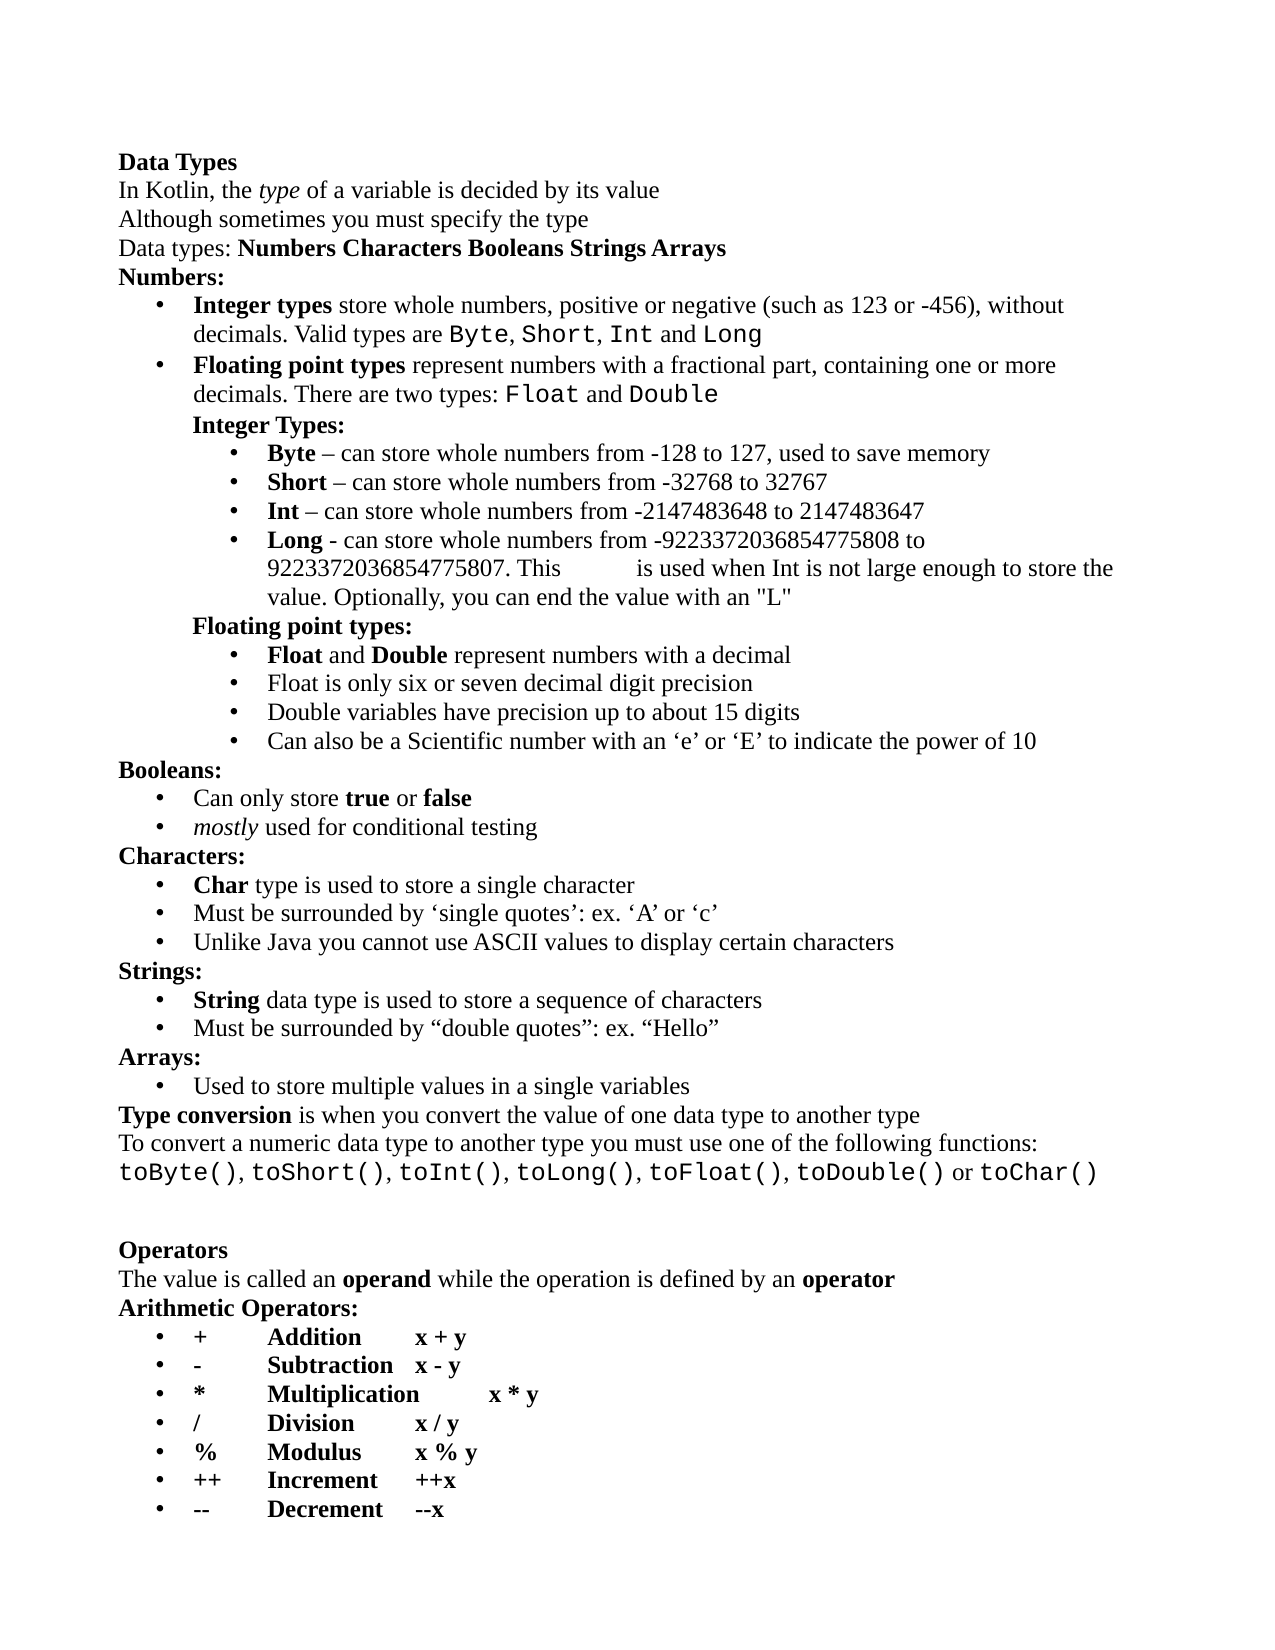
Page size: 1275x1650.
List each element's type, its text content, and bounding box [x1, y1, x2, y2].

text Arrays: [118, 1042, 1157, 1071]
text Data types: Numbers Characters Booleans Strings Arrays [118, 233, 1157, 262]
text Integer Types: [118, 410, 1157, 438]
text Data Types [118, 147, 1157, 176]
list * Multiplication x * y [156, 1379, 1157, 1408]
list mostly used for conditional testing [156, 812, 1157, 841]
list Used to store multiple values in a single variables [156, 1071, 1157, 1100]
list Floating point types represent numbers with a fractional part, containing one or more decimals. There are two types: Float and Double [156, 350, 1157, 410]
list Can only store true or false [156, 783, 1157, 812]
list Float is only six or seven decimal digit precision [229, 668, 1157, 697]
text Characters: [118, 841, 1157, 870]
list Unlike Java you cannot use ASCII values to display certain characters [156, 927, 1157, 956]
text Operators [118, 1236, 1157, 1264]
list String data type is used to store a sequence of characters [156, 985, 1157, 1013]
list Integer types store whole numbers, positive or negative (such as 123 or -456), without decimals. Valid types are Byte, Short, Int and Long [156, 291, 1157, 350]
text Although sometimes you must specify the type [118, 204, 1157, 233]
text Type conversion is when you convert the value of one data type to another type [118, 1100, 1157, 1128]
list Int – can store whole numbers from -2147483648 to 2147483647 [229, 496, 1157, 525]
list Must be surrounded by ‘single quotes’: ex. ‘A’ or ‘c’ [156, 898, 1157, 927]
list Byte – can store whole numbers from -128 to 127, used to save memory [229, 438, 1157, 467]
list % Modulus x % y [156, 1437, 1157, 1466]
list Double variables have precision up to about 15 digits [229, 697, 1157, 726]
list + Addition x + y [156, 1322, 1157, 1351]
text The value is called an operand while the operation is defined by an operator [118, 1264, 1157, 1293]
list Can also be a Scientific number with an ‘e’ or ‘E’ to indicate the power of 10 [229, 726, 1157, 755]
list -- Decrement --x [156, 1494, 1157, 1523]
text Arithmetic Operators: [118, 1293, 1157, 1322]
text Floating point types: [118, 611, 1157, 640]
list Char type is used to store a single character [156, 870, 1157, 898]
text Numbers: [118, 262, 1157, 291]
text Booleans: [118, 755, 1157, 783]
list ++ Increment ++x [156, 1466, 1157, 1494]
text toByte(), toShort(), toInt(), toLong(), toFloat(), toDouble() or toChar() [118, 1157, 1157, 1188]
list Short – can store whole numbers from -32768 to 32767 [229, 467, 1157, 496]
text Strings: [118, 956, 1157, 985]
list / Division x / y [156, 1408, 1157, 1437]
list Float and Double represent numbers with a decimal [229, 640, 1157, 668]
list Long - can store whole numbers from -9223372036854775808 to 9223372036854775807. This is used when Int is not large enough to store the value. Optionally, you can end the value with an "L" [229, 525, 1157, 611]
text To convert a numeric data type to another type you must use one of the following functions: [118, 1128, 1157, 1157]
text In Kotlin, the type of a variable is decided by its value [118, 176, 1157, 204]
list Must be surrounded by “double quotes”: ex. “Hello” [156, 1013, 1157, 1042]
list - Subtraction x - y [156, 1351, 1157, 1379]
